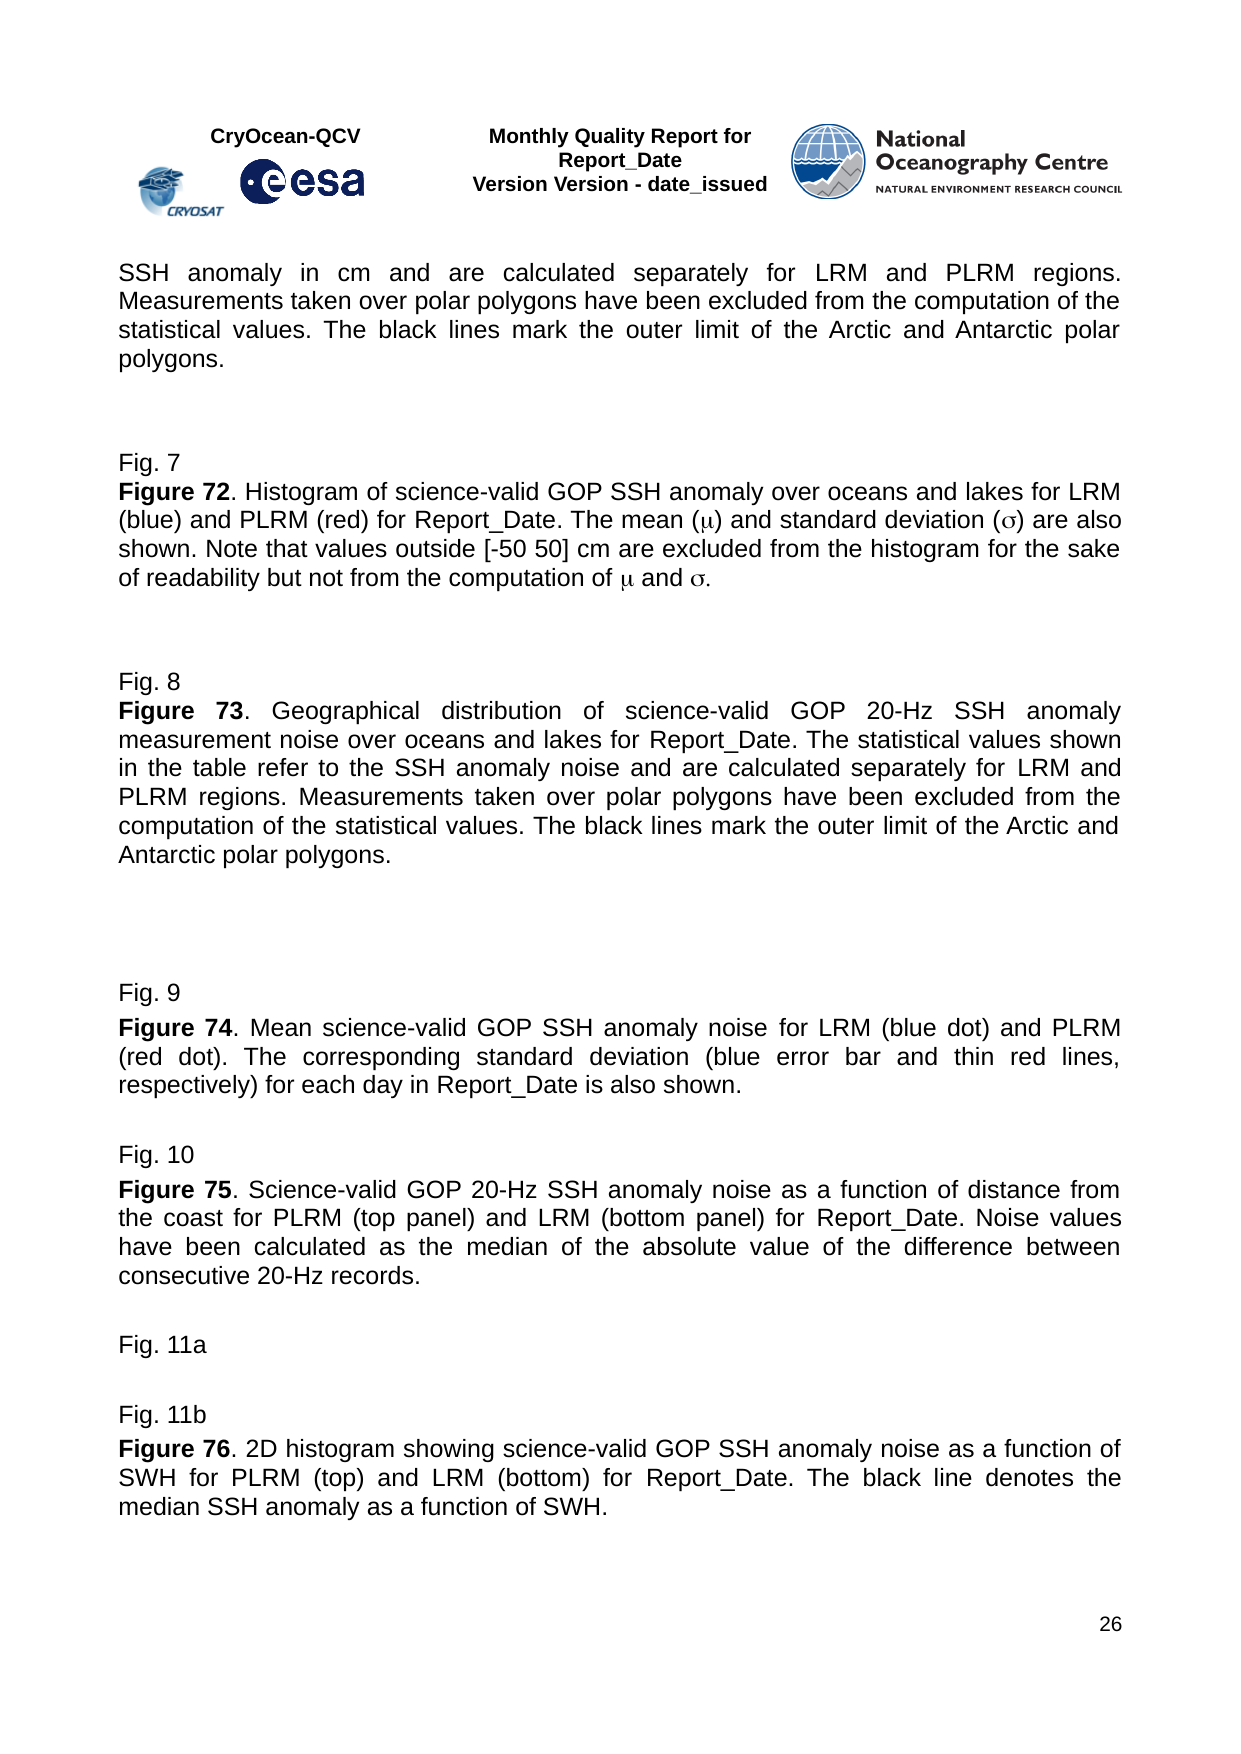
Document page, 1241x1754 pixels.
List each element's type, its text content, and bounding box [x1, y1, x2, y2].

text Figure 72. Histogram of science-valid GOP SSH anomaly over oceans and lakes for LRM (blue) and PLRM (red) for Report_Date. The mean (μ) and standard deviation (σ) are also shown. Note that values outside [-50 50] cm are excluded from the histogram for the sake of readability but not from the computation of μ and σ. [118, 477, 1122, 592]
text Fig. 10 [118, 1140, 1122, 1169]
text SSH anomaly in cm and are calculated separately for LRM and PLRM regions. Measurements taken over polar polygons have been excluded from the computation of the statistical values. The black lines mark the outer limit of the Arctic and Antarctic polar polygons. [118, 257, 1122, 372]
text Fig. 9 [118, 978, 1122, 1007]
text Figure 75. Science-valid GOP 20-Hz SSH anomaly noise as a function of distance from the coast for PLRM (top panel) and LRM (bottom panel) for Report_Date. Noise values have been calculated as the median of the absolute value of the difference between consecutive 20-Hz records. [118, 1174, 1122, 1289]
text Fig. 7 [118, 448, 1122, 477]
text Figure 73. Geographical distribution of science-valid GOP 20-Hz SSH anomaly measurement noise over oceans and lakes for Report_Date. The statistical values shown in the table refer to the SSH anomaly noise and are calculated separately for LRM and PLRM regions. Measurements taken over polar polygons have been excluded from the computation of the statistical values. The black lines mark the outer limit of the Arctic and Antarctic polar polygons. [118, 696, 1122, 868]
text Fig. 8 [118, 667, 1122, 696]
text Figure 76. 2D histogram showing science-valid GOP SSH anomaly noise as a function of SWH for PLRM (top) and LRM (bottom) for Report_Date. The black line denotes the median SSH anomaly as a function of SWH. [118, 1434, 1122, 1521]
text Fig. 11a [118, 1330, 1122, 1359]
text Figure 74. Mean science-valid GOP SSH anomaly noise for LRM (blue dot) and PLRM (red dot). The corresponding standard deviation (blue error bar and thin red lines, respectively) for each day in Report_Date is also shown. [118, 1013, 1122, 1099]
text Fig. 11b [118, 1399, 1122, 1428]
picture [118, 159, 364, 224]
